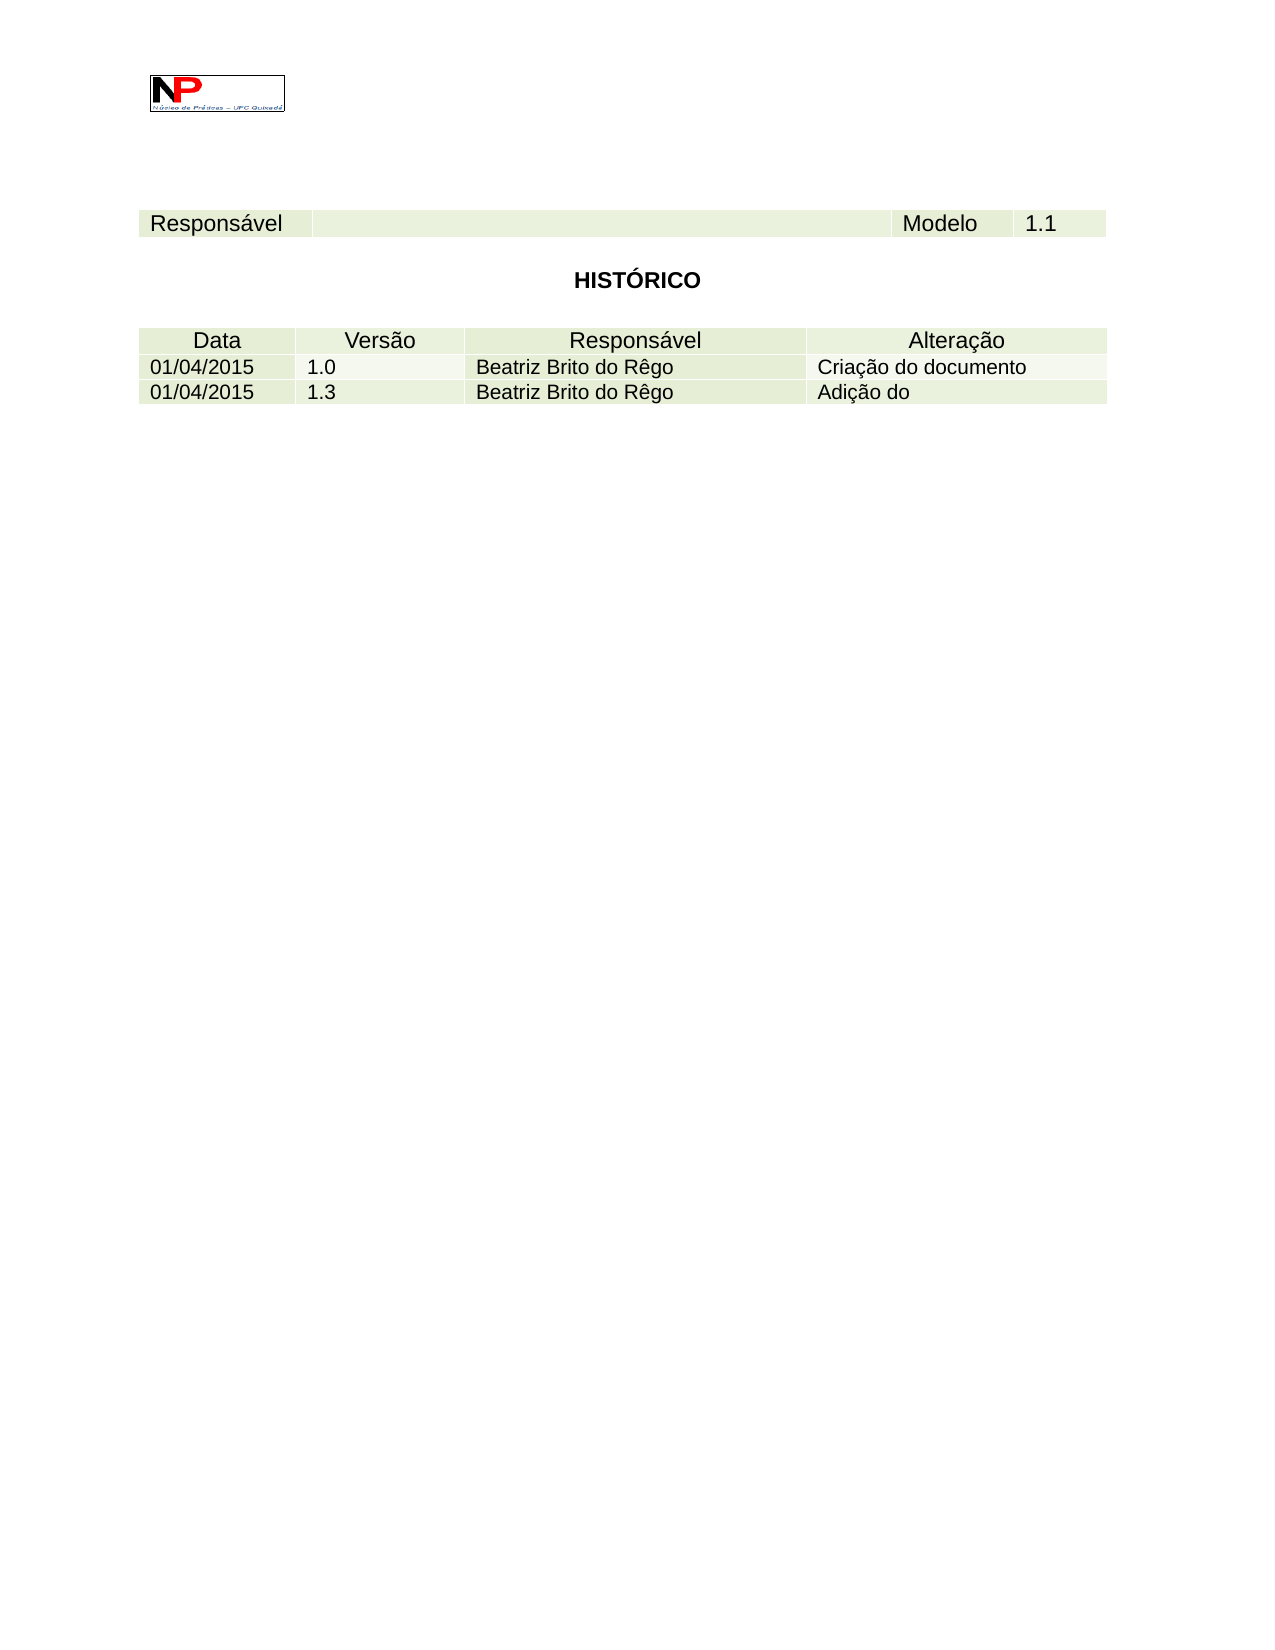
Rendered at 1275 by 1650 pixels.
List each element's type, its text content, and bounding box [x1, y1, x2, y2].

table_cell 1.3 [296, 380, 464, 404]
table_header Alteração [807, 328, 1107, 354]
table_cell Beatriz Brito do Rêgo [465, 380, 806, 404]
table_header Modelo [892, 210, 1013, 237]
table_cell 01/04/2015 [139, 355, 295, 379]
table_cell Adição do [807, 380, 1107, 404]
table_header Data [139, 328, 295, 354]
table_header Versão [296, 328, 464, 354]
table_cell Beatriz Brito do Rêgo [465, 355, 806, 379]
table_cell 01/04/2015 [139, 380, 295, 404]
table_header Responsável [139, 210, 312, 237]
table_cell Criação do documento [807, 355, 1107, 379]
text HISTÓRICO [150, 267, 1125, 293]
table_cell 1.0 [296, 355, 464, 379]
picture [151, 76, 284, 111]
table_header 1.1 [1014, 210, 1106, 237]
table_header [313, 210, 891, 237]
table_header Responsável [465, 328, 806, 354]
